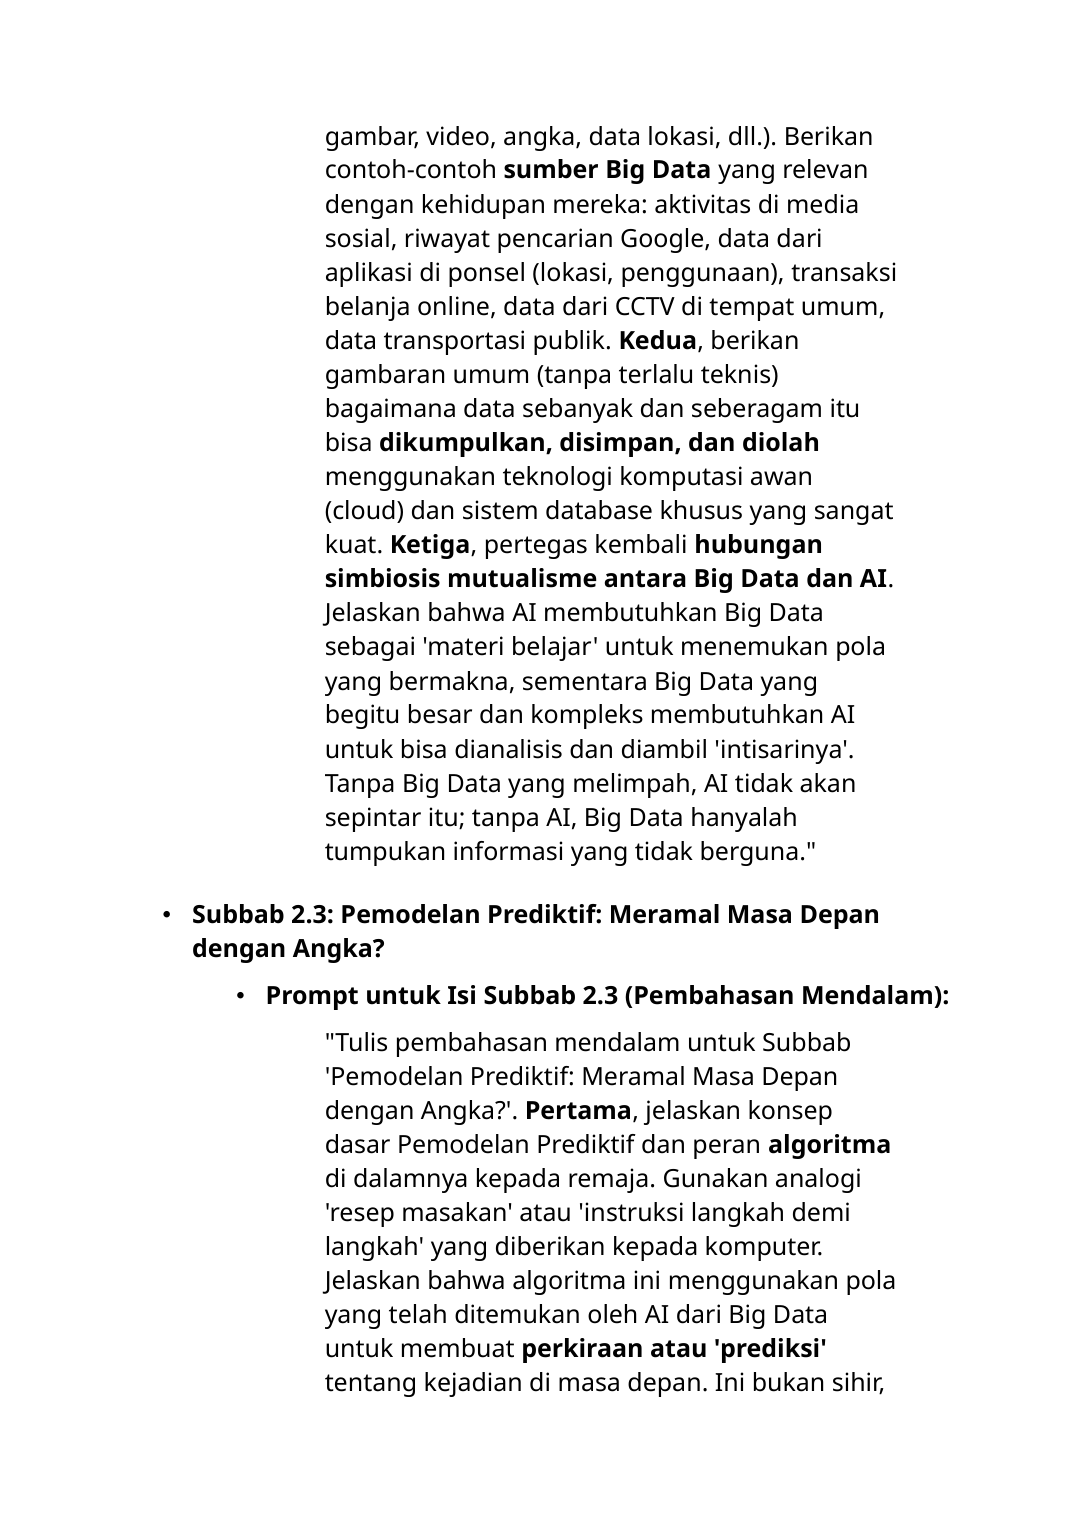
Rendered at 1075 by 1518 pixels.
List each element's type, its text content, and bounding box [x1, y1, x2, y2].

list "Tulis pembahasan mendalam untuk Subbab 'Pemodelan Prediktif: Meramal Masa Depan dengan Angka?'. Pertama, jelaskan konsep dasar Pemodelan Prediktif dan peran algoritma di dalamnya kepada remaja. Gunakan analogi 'resep masakan' atau 'instruksi langkah demi langkah' yang diberikan kepada komputer. Jelaskan bahwa algoritma ini menggunakan pola yang telah ditemukan oleh AI dari Big Data untuk membuat perkiraan atau 'prediksi' tentang kejadian di masa depan. Ini bukan sihir, [295, 1024, 898, 1399]
list gambar, video, angka, data lokasi, dll.). Berikan contoh-contoh sumber Big Data yang relevan dengan kehidupan mereka: aktivitas di media sosial, riwayat pencarian Google, data dari aplikasi di ponsel (lokasi, penggunaan), transaksi belanja online, data dari CCTV di tempat umum, data transportasi publik. Kedua, berikan gambaran umum (tanpa terlalu teknis) bagaimana data sebanyak dan seberagam itu bisa dikumpulkan, disimpan, dan diolah menggunakan teknologi komputasi awan (cloud) dan sistem database khusus yang sangat kuat. Ketiga, pertegas kembali hubungan simbiosis mutualisme antara Big Data dan AI. Jelaskan bahwa AI membutuhkan Big Data sebagai 'materi belajar' untuk menemukan pola yang bermakna, sementara Big Data yang begitu besar dan kompleks membutuhkan AI untuk bisa dianalisis dan diambil 'intisarinya'. Tanpa Big Data yang melimpah, AI tidak akan sepintar itu; tanpa AI, Big Data hanyalah tumpukan informasi yang tidak berguna." [295, 118, 898, 867]
list Subbab 2.3: Pemodelan Prediktif: Meramal Masa Depan dengan Angka? [162, 897, 957, 965]
list Prompt untuk Isi Subbab 2.3 (Pembahasan Mendalam): [236, 978, 957, 1012]
